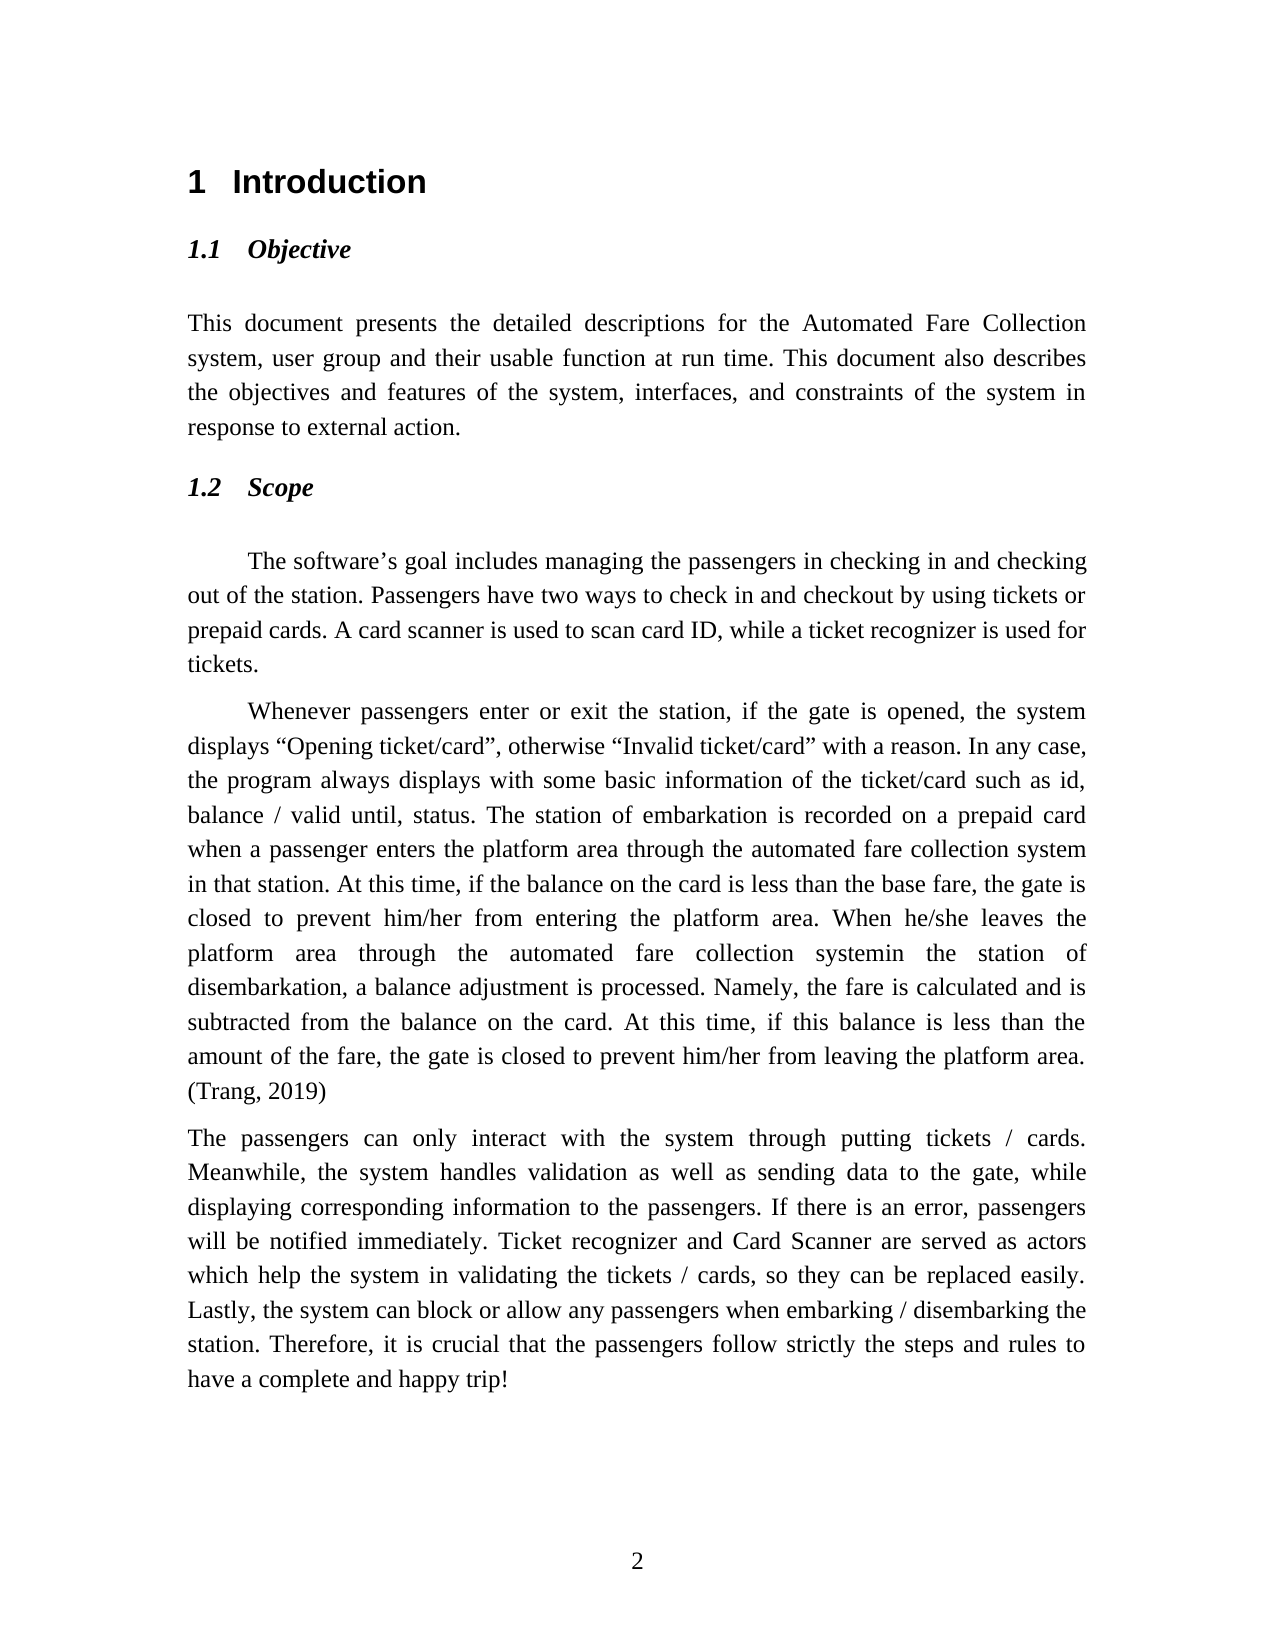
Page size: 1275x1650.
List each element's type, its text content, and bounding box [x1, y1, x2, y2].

text This document presents the detailed descriptions for the Automated Fare Collection system, user group and their usable function at run time. This document also describes the objectives and features of the system, interfaces, and constraints of the system in response to external action. [187, 308, 1087, 441]
text The passengers can only interact with the system through putting tickets / cards. Meanwhile, the system handles validation as well as sending data to the gate, while displaying corresponding information to the passengers. If there is an error, passengers will be notified immediately. Ticket recognizer and Card Scanner are served as actors which help the system in validating the tickets / cards, so they can be replaced easily. Lastly, the system can block or allow any passengers when embarking / disembarking the station. Therefore, it is crucial that the passengers follow strictly the steps and rules to have a complete and happy trip! [187, 1123, 1087, 1393]
subtitle Objective [187, 233, 1087, 265]
subtitle Introduction [187, 162, 1087, 201]
text Whenever passengers enter or exit the station, if the gate is opened, the system displays “Opening ticket/card”, otherwise “Invalid ticket/card” with a reason. In any case, the program always displays with some basic information of the ticket/card such as id, balance / valid until, status. The station of embarkation is recorded on a prepaid card when a passenger enters the platform area through the automated fare collection system in that station. At this time, if the balance on the card is less than the base fare, the gate is closed to prevent him/her from entering the platform area. When he/she leaves the platform area through the automated fare collection systemin the station of disembarkation, a balance adjustment is processed. Namely, the fare is calculated and is subtracted from the balance on the card. At this time, if this balance is less than the amount of the fare, the gate is closed to prevent him/her from leaving the platform area. [CITATION Ngu19 \l 1033 ] [187, 696, 1087, 1104]
text The software’s goal includes managing the passengers in checking in and checking out of the station. Passengers have two ways to check in and checkout by using tickets or prepaid cards. A card scanner is used to scan card ID, while a ticket recognizer is used for tickets. [187, 546, 1087, 678]
subtitle Scope [187, 471, 1087, 502]
